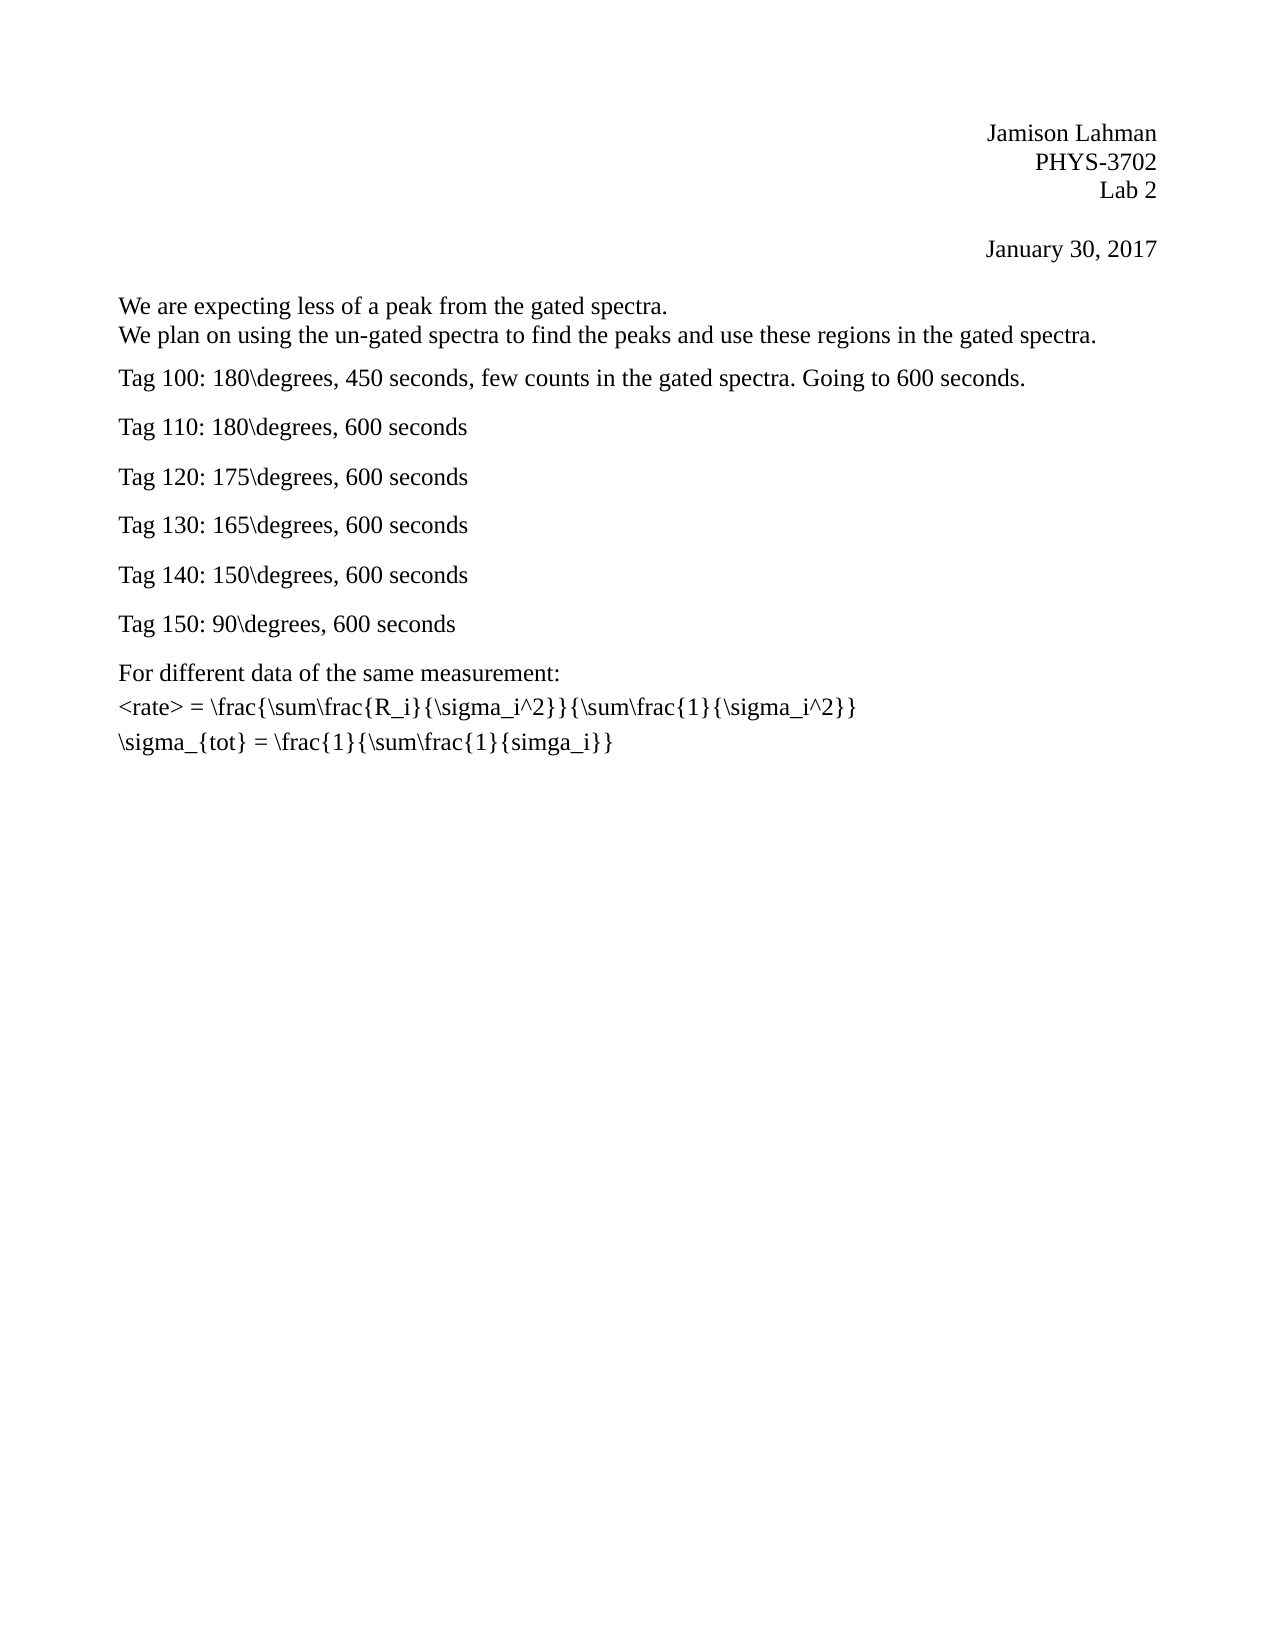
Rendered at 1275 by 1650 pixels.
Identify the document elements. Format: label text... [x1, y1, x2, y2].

text Tag 120: 175\degrees, 600 seconds [118, 462, 1157, 490]
text Tag 100: 180\degrees, 450 seconds, few counts in the gated spectra. Going to 600 seconds. [118, 363, 1157, 392]
text January 30, 2017 [118, 234, 1157, 263]
text Tag 150: 90\degrees, 600 seconds [118, 609, 1157, 637]
text For different data of the same measurement: <rate> = \frac{\sum\frac{R_i}{\sigma_i^2}}{\sum\frac{1}{\sigma_i^2}} \sigma_{tot} = \frac{1}{\sum\frac{1}{simga_i}} [118, 658, 1157, 756]
text Tag 110: 180\degrees, 600 seconds [118, 412, 1157, 441]
text We are expecting less of a peak from the gated spectra. We plan on using the un-gated spectra to find the peaks and use these regions in the gated spectra. [118, 291, 1157, 349]
text Tag 140: 150\degrees, 600 seconds [118, 560, 1157, 588]
text Tag 130: 165\degrees, 600 seconds [118, 511, 1157, 539]
